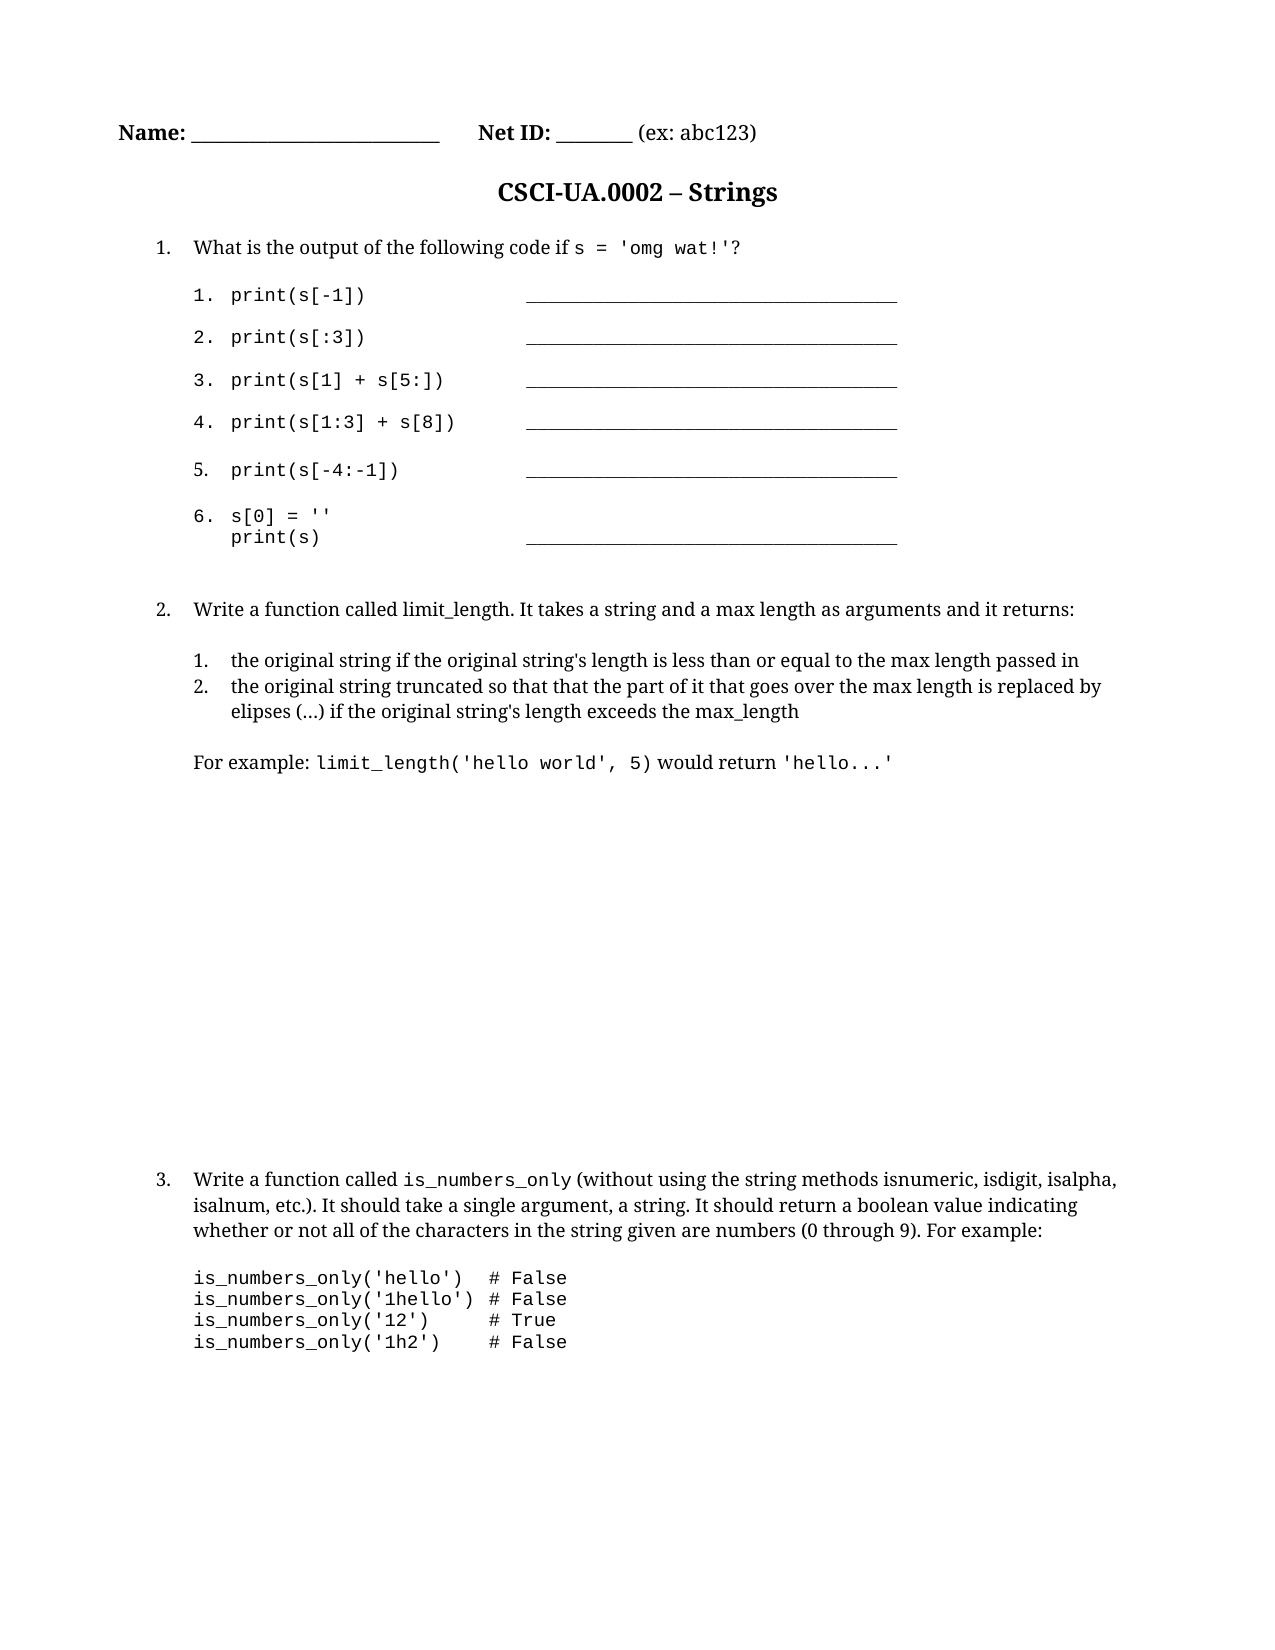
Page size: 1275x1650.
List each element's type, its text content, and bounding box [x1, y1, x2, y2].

text CSCI-UA.0002 – Strings [118, 175, 1157, 209]
list For example: limit_length('hello world', 5) would return 'hello...' [156, 749, 1157, 822]
list is_numbers_only('hello') # False [156, 1243, 1157, 1290]
list the original string truncated so that that the part of it that goes over the max length is replaced by elipses (…) if the original string's length exceeds the max_length [193, 673, 1157, 749]
list print(s[-4:-1]) _________________________________ [193, 456, 1157, 507]
list s[0] = '' [193, 507, 1157, 528]
list What is the output of the following code if s = 'omg wat!'? [156, 234, 1157, 286]
list the original string if the original string's length is less than or equal to the max length passed in [193, 647, 1157, 673]
list print(s[:3]) _________________________________ [193, 328, 1157, 371]
list print(s[-1]) _________________________________ [193, 286, 1157, 328]
list is_numbers_only('1hello') # False [156, 1290, 1157, 1311]
text Name: __________________________ Net ID: ________ (ex: abc123) [118, 118, 1157, 175]
list is_numbers_only('1h2') # False [156, 1332, 1157, 1528]
list is_numbers_only('12') # True [156, 1311, 1157, 1332]
list print(s[1:3] + s[8]) _________________________________ [193, 413, 1157, 456]
list print(s) _________________________________ [193, 528, 1157, 596]
list print(s[1] + s[5:]) _________________________________ [193, 371, 1157, 413]
list Write a function called limit_length. It takes a string and a max length as arguments and it returns: [156, 596, 1157, 622]
list Write a function called is_numbers_only (without using the string methods isnumeric, isdigit, isalpha, isalnum, etc.). It should take a single argument, a string. It should return a boolean value indicating whether or not all of the characters in the string given are numbers (0 through 9). For example: [156, 1166, 1157, 1243]
